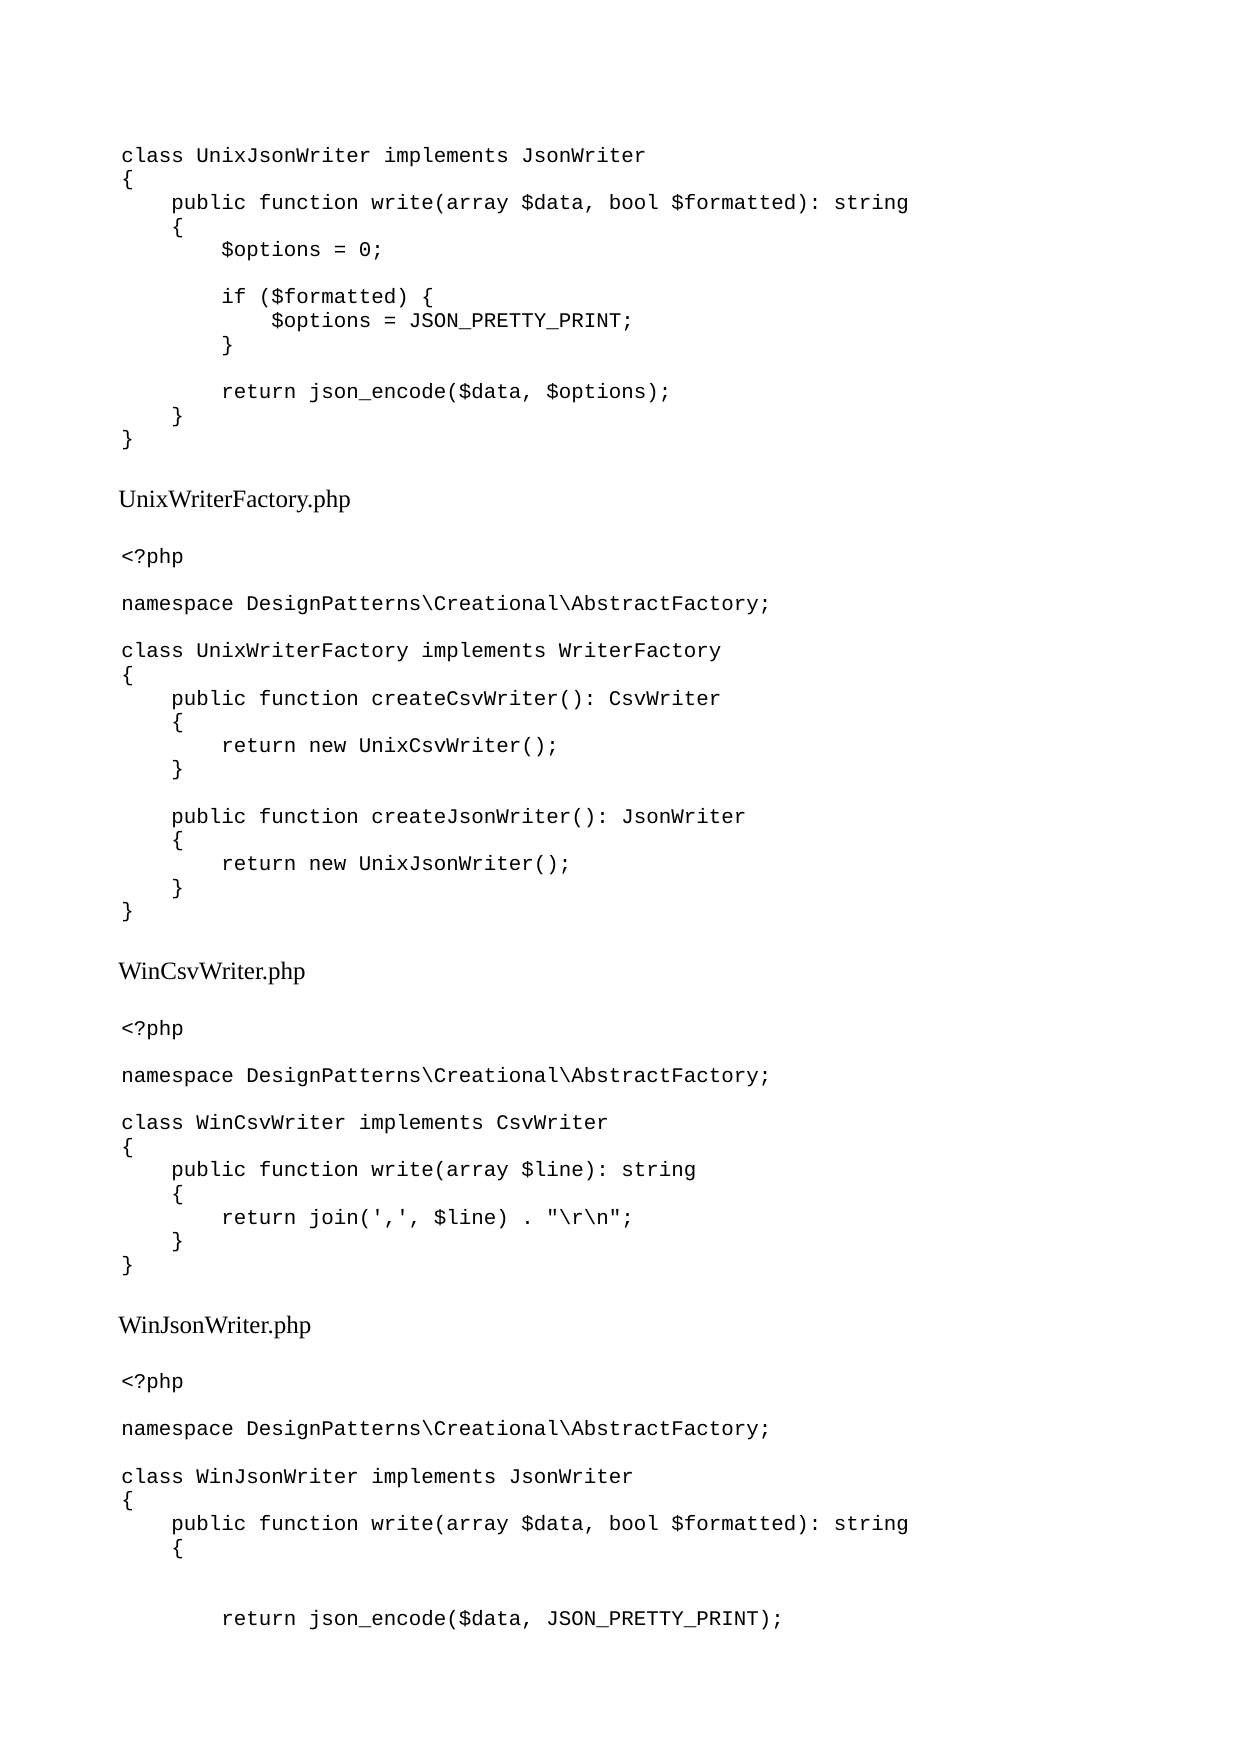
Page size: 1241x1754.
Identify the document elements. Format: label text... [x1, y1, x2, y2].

table_header <?php namespace DesignPatterns\Creational\AbstractFactory; class UnixWriterFactory implements WriterFactory { public function createCsvWriter(): CsvWriter { return new UnixCsvWriter(); } public function createJsonWriter(): JsonWriter { return new UnixJsonWriter(); } } [118, 543, 785, 956]
table_header [118, 1358, 136, 1368]
text UnixWriterFactory.php [118, 484, 1122, 513]
table_header <?php namespace DesignPatterns\Creational\AbstractFactory; class WinJsonWriter implements JsonWriter { public function write(array $data, bool $formatted): string { return json_encode($data, JSON_PRETTY_PRINT); [118, 1368, 923, 1634]
text WinJsonWriter.php [118, 1310, 1122, 1339]
table_header <?php namespace DesignPatterns\Creational\AbstractFactory; class WinCsvWriter implements CsvWriter { public function write(array $line): string { return join(',', $line) . "\r\n"; } } [118, 1015, 785, 1310]
table_header [118, 1004, 136, 1014]
table_header class UnixJsonWriter implements JsonWriter { public function write(array $data, bool $formatted): string { $options = 0; if ($formatted) { $options = JSON_PRETTY_PRINT; } return json_encode($data, $options); } } [118, 118, 923, 484]
table_header [118, 532, 136, 543]
text WinCsvWriter.php [118, 956, 1122, 985]
